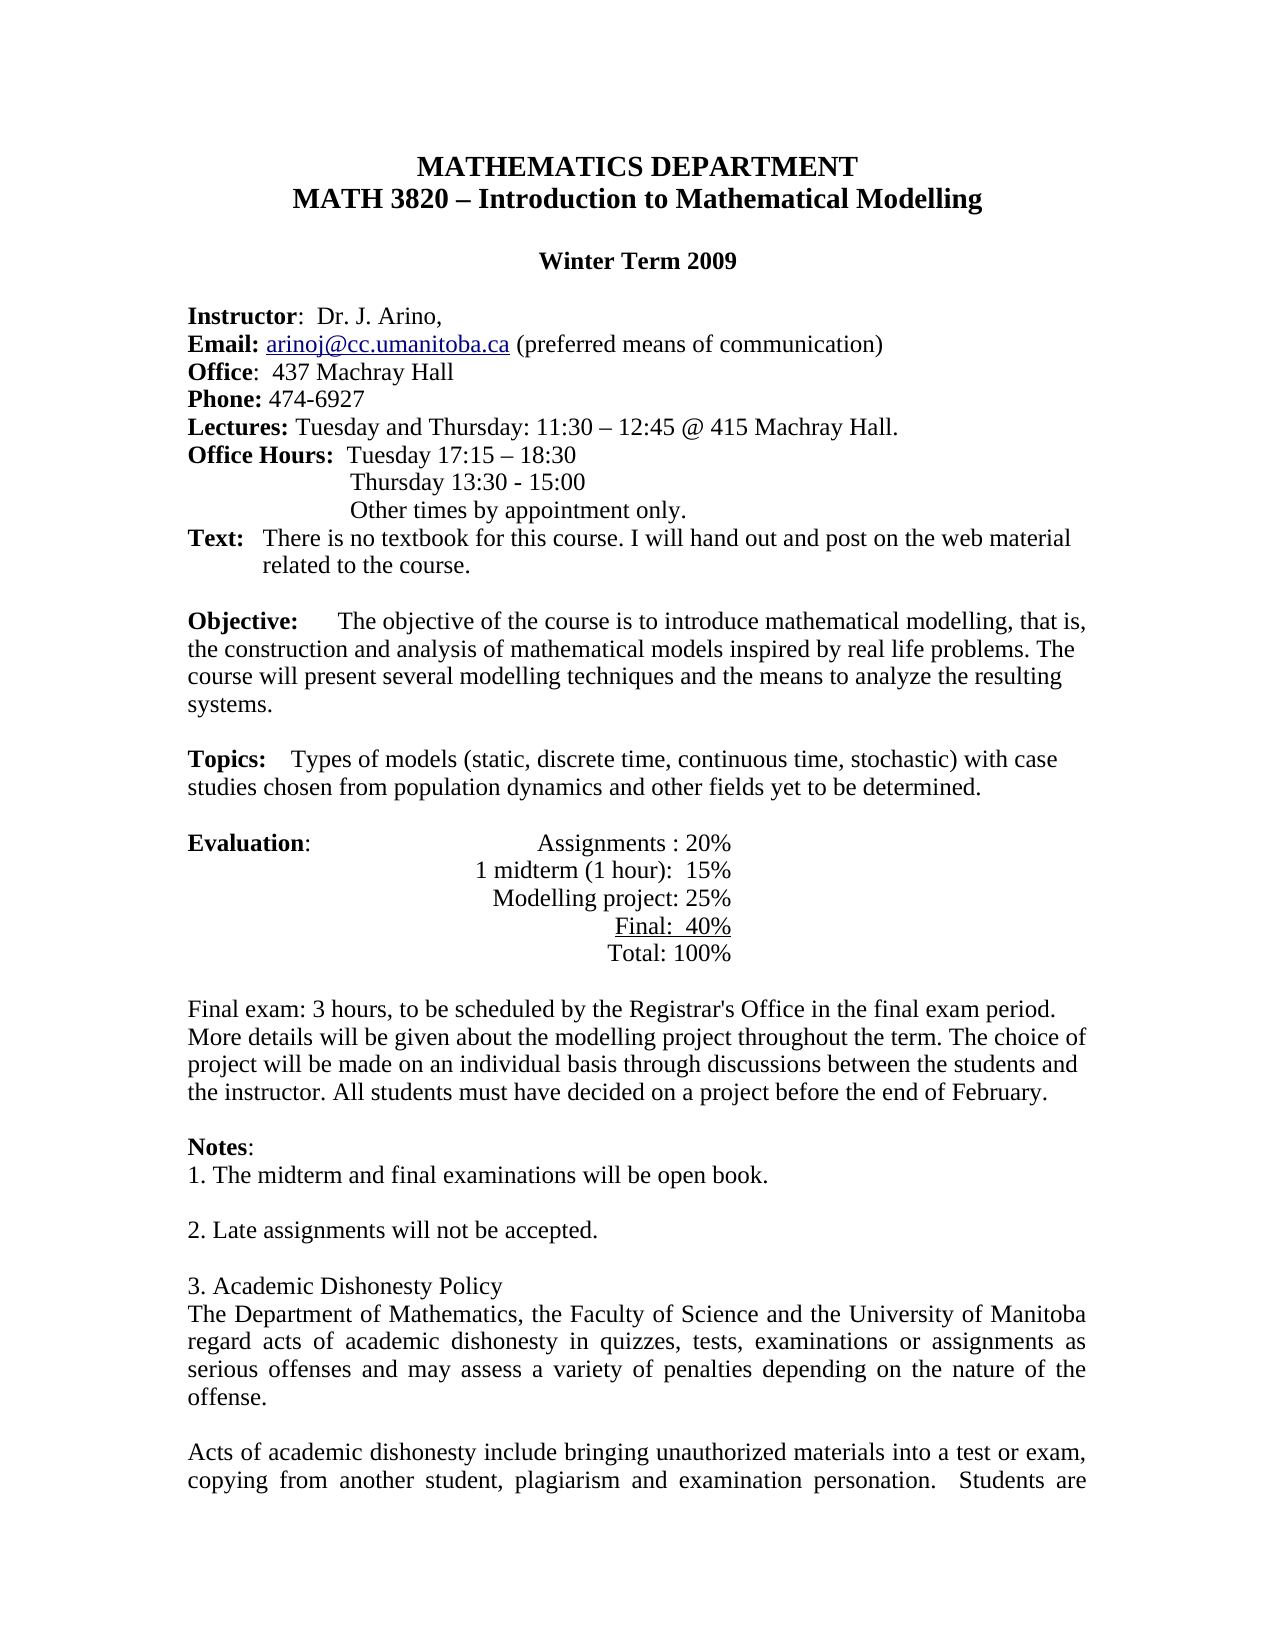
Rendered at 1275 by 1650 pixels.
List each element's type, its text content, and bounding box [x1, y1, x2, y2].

text Total: 100% [187, 939, 1087, 967]
text 3. Academic Dishonesty Policy [187, 1272, 1087, 1300]
text Topics: Types of models (static, discrete time, continuous time, stochastic) with case studies chosen from population dynamics and other fields yet to be determined. [187, 746, 1087, 801]
text Notes: [187, 1133, 1087, 1161]
text Acts of academic dishonesty include bringing unauthorized materials into a test or exam, copying from another student, plagiarism and examination personation. Students are [187, 1438, 1087, 1494]
text Final exam: 3 hours, to be scheduled by the Registrar's Office in the final exam period. More details will be given about the modelling project throughout the term. The choice of project will be made on an individual basis through discussions between the students and the instructor. All students must have decided on a project before the end of February. [187, 995, 1087, 1106]
text Thursday 13:30 - 15:00 [187, 468, 1087, 496]
text MATH 3820 – Introduction to Mathematical Modelling [187, 182, 1087, 214]
text Modelling project: 25% [187, 884, 1087, 912]
text Other times by appointment only. [262, 496, 1087, 524]
text Lectures: Tuesday and Thursday: 11:30 – 12:45 @ 415 Machray Hall. [187, 413, 1087, 441]
text Evaluation: Assignments : 20% [187, 829, 1087, 856]
text Office: 437 Machray Hall [187, 358, 1087, 385]
text 2. Late assignments will not be accepted. [187, 1217, 1087, 1244]
text Objective: The objective of the course is to introduce mathematical modelling, that is, the construction and analysis of mathematical models inspired by real life problems. The course will present several modelling techniques and the means to analyze the resulting systems. [187, 607, 1087, 718]
text The Department of Mathematics, the Faculty of Science and the University of Manitoba regard acts of academic dishonesty in quizzes, tests, examinations or assignments as serious offenses and may assess a variety of penalties depending on the nature of the offense. [187, 1300, 1087, 1411]
text 1 midterm (1 hour): 15% [187, 856, 1087, 884]
text 1. The midterm and final examinations will be open book. [187, 1161, 1087, 1189]
text Final: 40% [187, 912, 1087, 939]
text Text: There is no textbook for this course. I will hand out and post on the web material related to the course. [187, 524, 1087, 579]
text Winter Term 2009 [187, 247, 1087, 274]
text Instructor: Dr. J. Arino, [187, 302, 1087, 330]
text Phone: 474-6927 [187, 385, 1087, 413]
text Office Hours: Tuesday 17:15 – 18:30 [187, 441, 1087, 468]
text MATHEMATICS DEPARTMENT [187, 150, 1087, 182]
text Email: arinoj@cc.umanitoba.ca (preferred means of communication) [187, 330, 1087, 358]
